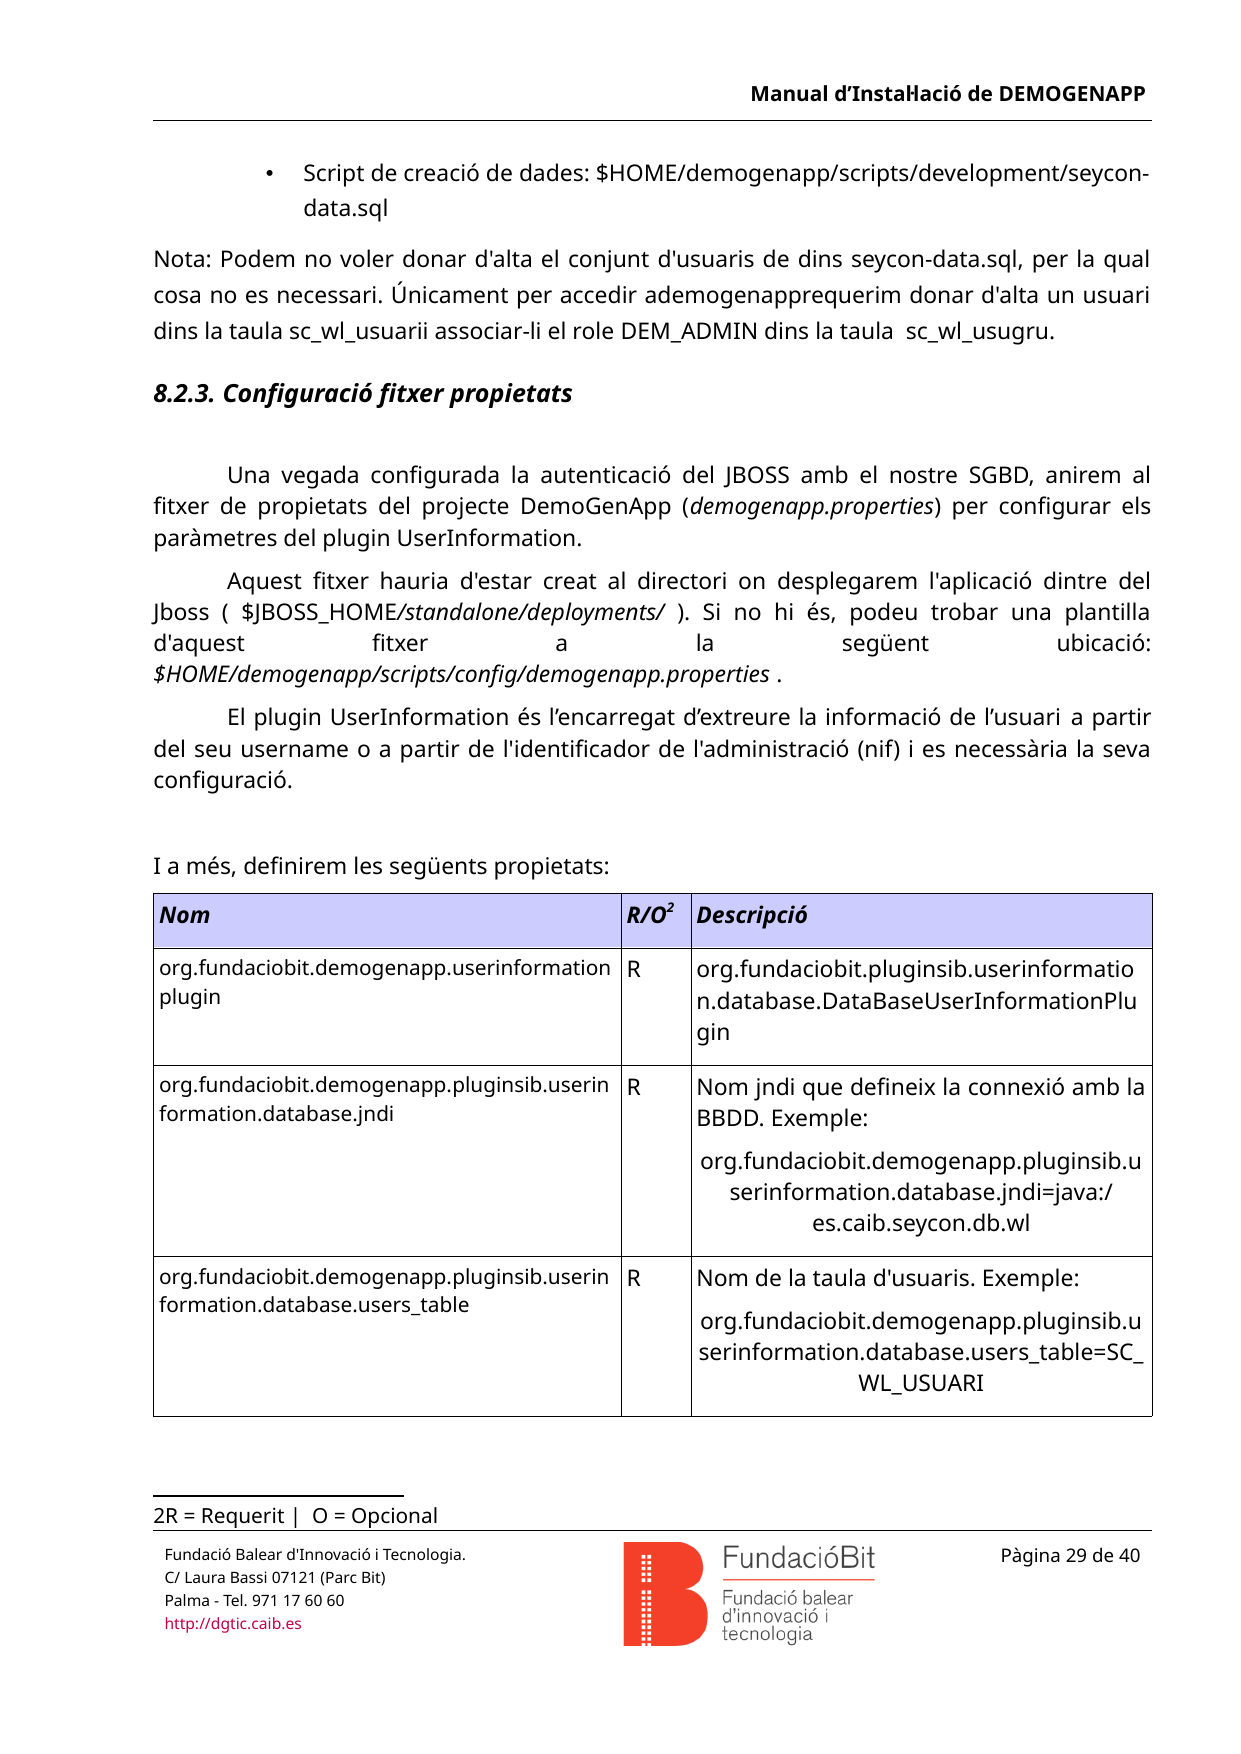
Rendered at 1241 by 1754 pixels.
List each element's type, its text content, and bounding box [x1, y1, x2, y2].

table_header Descripció [692, 894, 1152, 947]
table_cell Nom de la taula d'usuaris. Exemple: org.fundaciobit.demogenapp.pluginsib.userinformation.database.users_table=SC_WL_USUARI [692, 1257, 1152, 1416]
text Nota: Podem no voler donar d'alta el conjunt d'usuaris de dins seycon-data.sql, per la qual cosa no es necessari. Únicament per accedir ademogenapprequerim donar d'alta un usuari dins la taula sc_wl_usuarii associar-li el role DEM_ADMIN dins la taula sc_wl_usugru. [153, 243, 1152, 346]
subtitle Configuració fitxer propietats [153, 376, 1152, 410]
table_cell Nom jndi que defineix la connexió amb la BBDD. Exemple: org.fundaciobit.demogenapp.pluginsib.userinformation.database.jndi=java:/es.caib.seycon.db.wl [692, 1066, 1152, 1256]
table_cell org.fundaciobit.pluginsib.userinformation.database.DataBaseUserInformationPlugin [692, 949, 1152, 1064]
table_cell org.fundaciobit.demogenapp.pluginsib.userinformation.database.jndi [154, 1066, 621, 1256]
text I a més, definirem les següents propietats: [153, 850, 1152, 881]
text Aquest fitxer hauria d'estar creat al directori on desplegarem l'aplicació dintre del Jboss ( $JBOSS_HOME/standalone/deployments/ ). Si no hi és, podeu trobar una plantilla d'aquest fitxer a la següent ubicació: $HOME/demogenapp/scripts/config/demogenapp.properties . [153, 564, 1152, 689]
table_header R/O [622, 894, 691, 947]
text Una vegada configurada la autenticació del JBOSS amb el nostre SGBD, anirem al fitxer de propietats del projecte DemoGenApp (demogenapp.properties) per configurar els paràmetres del plugin UserInformation. [153, 459, 1152, 553]
table_cell R [622, 949, 691, 1064]
text El plugin UserInformation és l’encarregat d’extreure la informació de l’usuari a partir del seu username o a partir de l'identificador de l'administració (nif) i es necessària la seva configuració. [153, 701, 1152, 795]
table_header Nom [154, 894, 621, 947]
table_cell R [622, 1066, 691, 1256]
table_cell org.fundaciobit.demogenapp.pluginsib.userinformation.database.users_table [154, 1257, 621, 1416]
list Script de creació de dades: $HOME/demogenapp/scripts/development/seycon-data.sql [266, 156, 1152, 224]
table_cell org.fundaciobit.demogenapp.userinformationplugin [154, 949, 621, 1064]
table_cell R [622, 1257, 691, 1416]
picture [623, 1542, 875, 1646]
